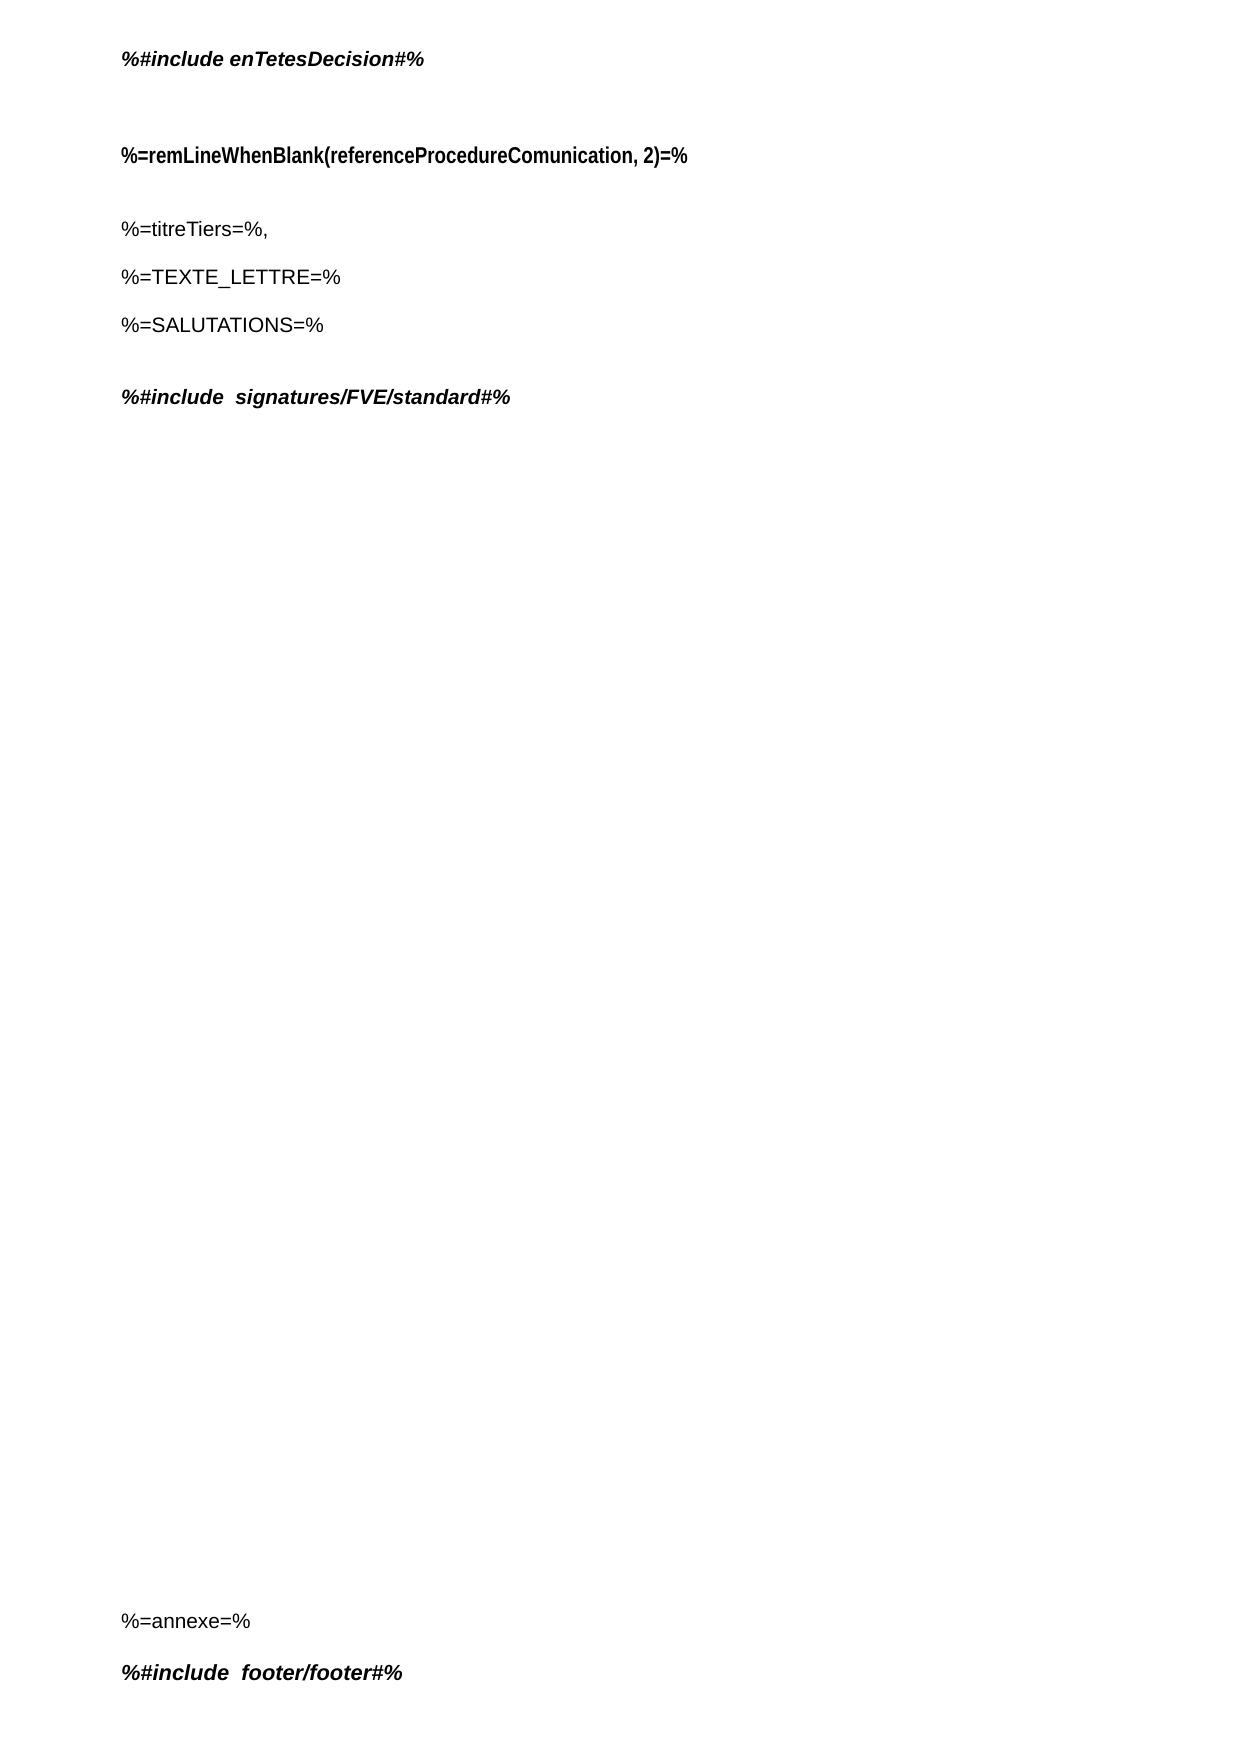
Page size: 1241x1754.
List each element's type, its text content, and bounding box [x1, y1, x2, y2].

text %#include signatures/FVE/standard#% [121, 384, 1122, 408]
text %#include enTetesDecision#% [121, 47, 1122, 71]
text %=SALUTATIONS=% [121, 313, 1122, 337]
text %=titreTiers=%, [121, 217, 1122, 241]
text %=remLineWhenBlank(referenceProcedureComunication, 2)=% [121, 142, 1122, 169]
text %=TEXTE_LETTRE=% [121, 265, 1122, 289]
